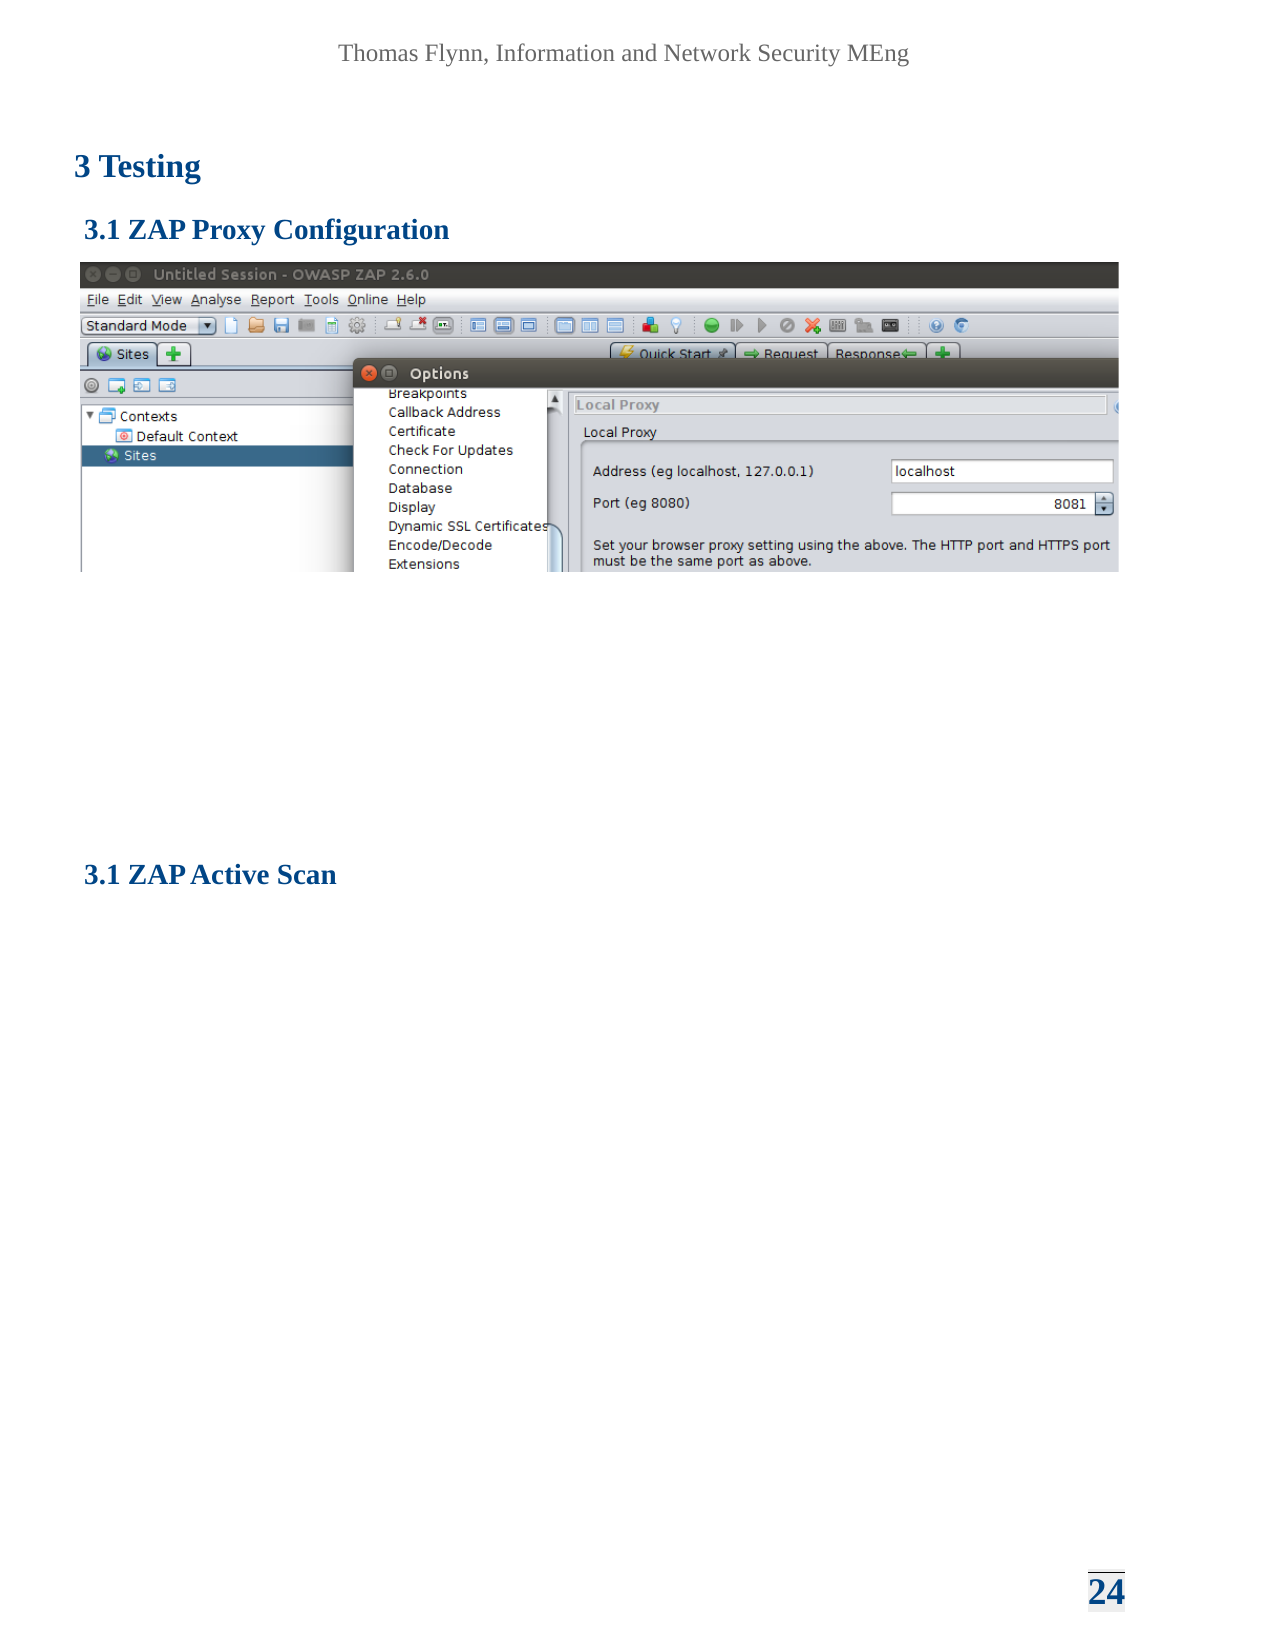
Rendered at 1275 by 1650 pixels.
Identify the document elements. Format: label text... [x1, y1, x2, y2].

subtitle 3 Testing [74, 146, 1125, 184]
subtitle 3.1 ZAP Active Scan [81, 857, 1125, 891]
subtitle 3.1 ZAP Proxy Configuration [81, 212, 1125, 246]
picture [80, 262, 1119, 572]
